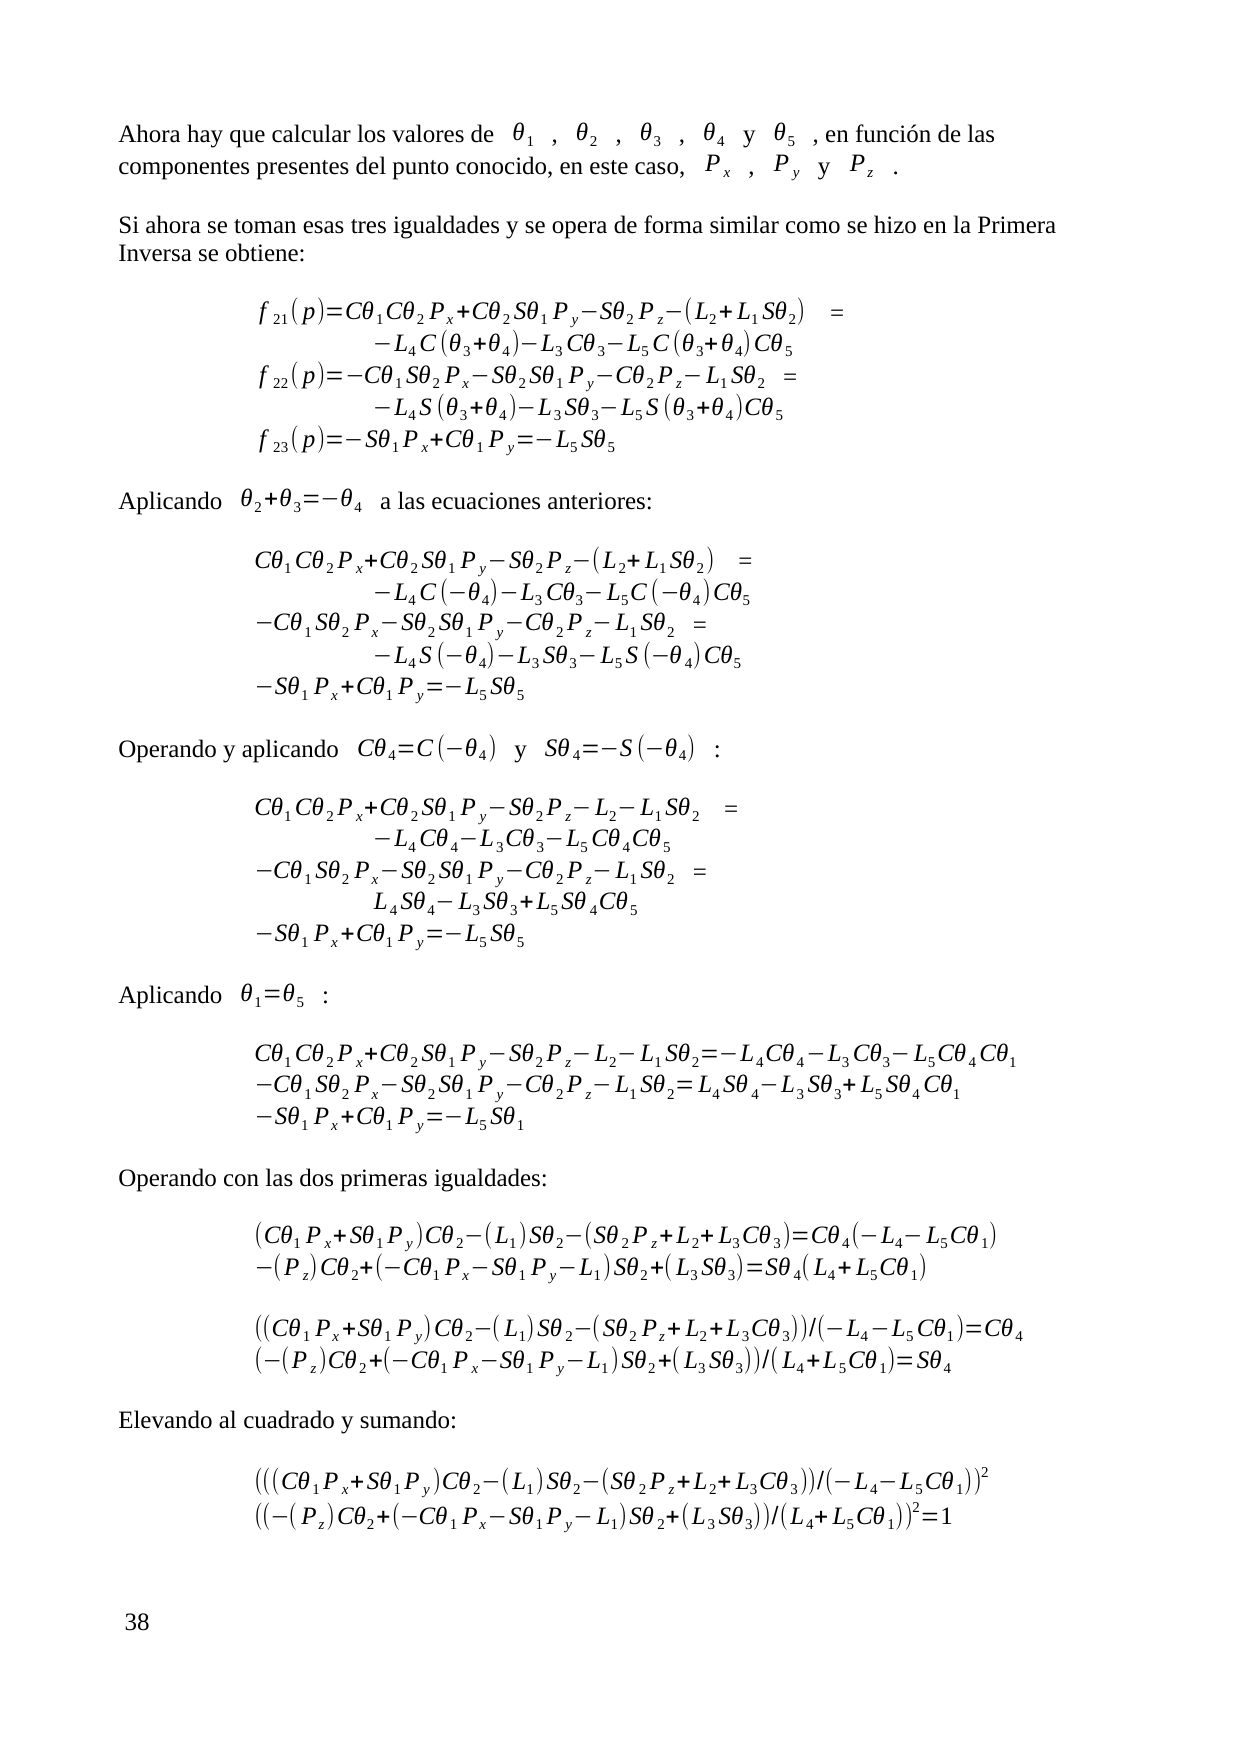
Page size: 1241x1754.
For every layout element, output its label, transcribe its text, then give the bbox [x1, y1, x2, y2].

text Si ahora se toman esas tres igualdades y se opera de forma similar como se hizo en la Primera Inversa se obtiene: [118, 210, 1122, 267]
text = [236, 360, 1122, 392]
text Operando con las dos primeras igualdades: [118, 1163, 1122, 1191]
text = [236, 296, 1122, 328]
text Ahora hay que calcular los valores de,,,y, en función de las componentes presentes del punto conocido, en este caso,,y. [118, 118, 1122, 181]
text = [236, 545, 1122, 577]
text Aplicando: [118, 979, 1122, 1011]
text Aplicandoa las ecuaciones anteriores: [118, 485, 1122, 516]
text = [236, 793, 1122, 825]
text Elevando al cuadrado y sumando: [118, 1406, 1122, 1434]
text = [236, 609, 1122, 640]
text Operando y aplicandoy: [118, 732, 1122, 764]
text = [236, 856, 1122, 888]
